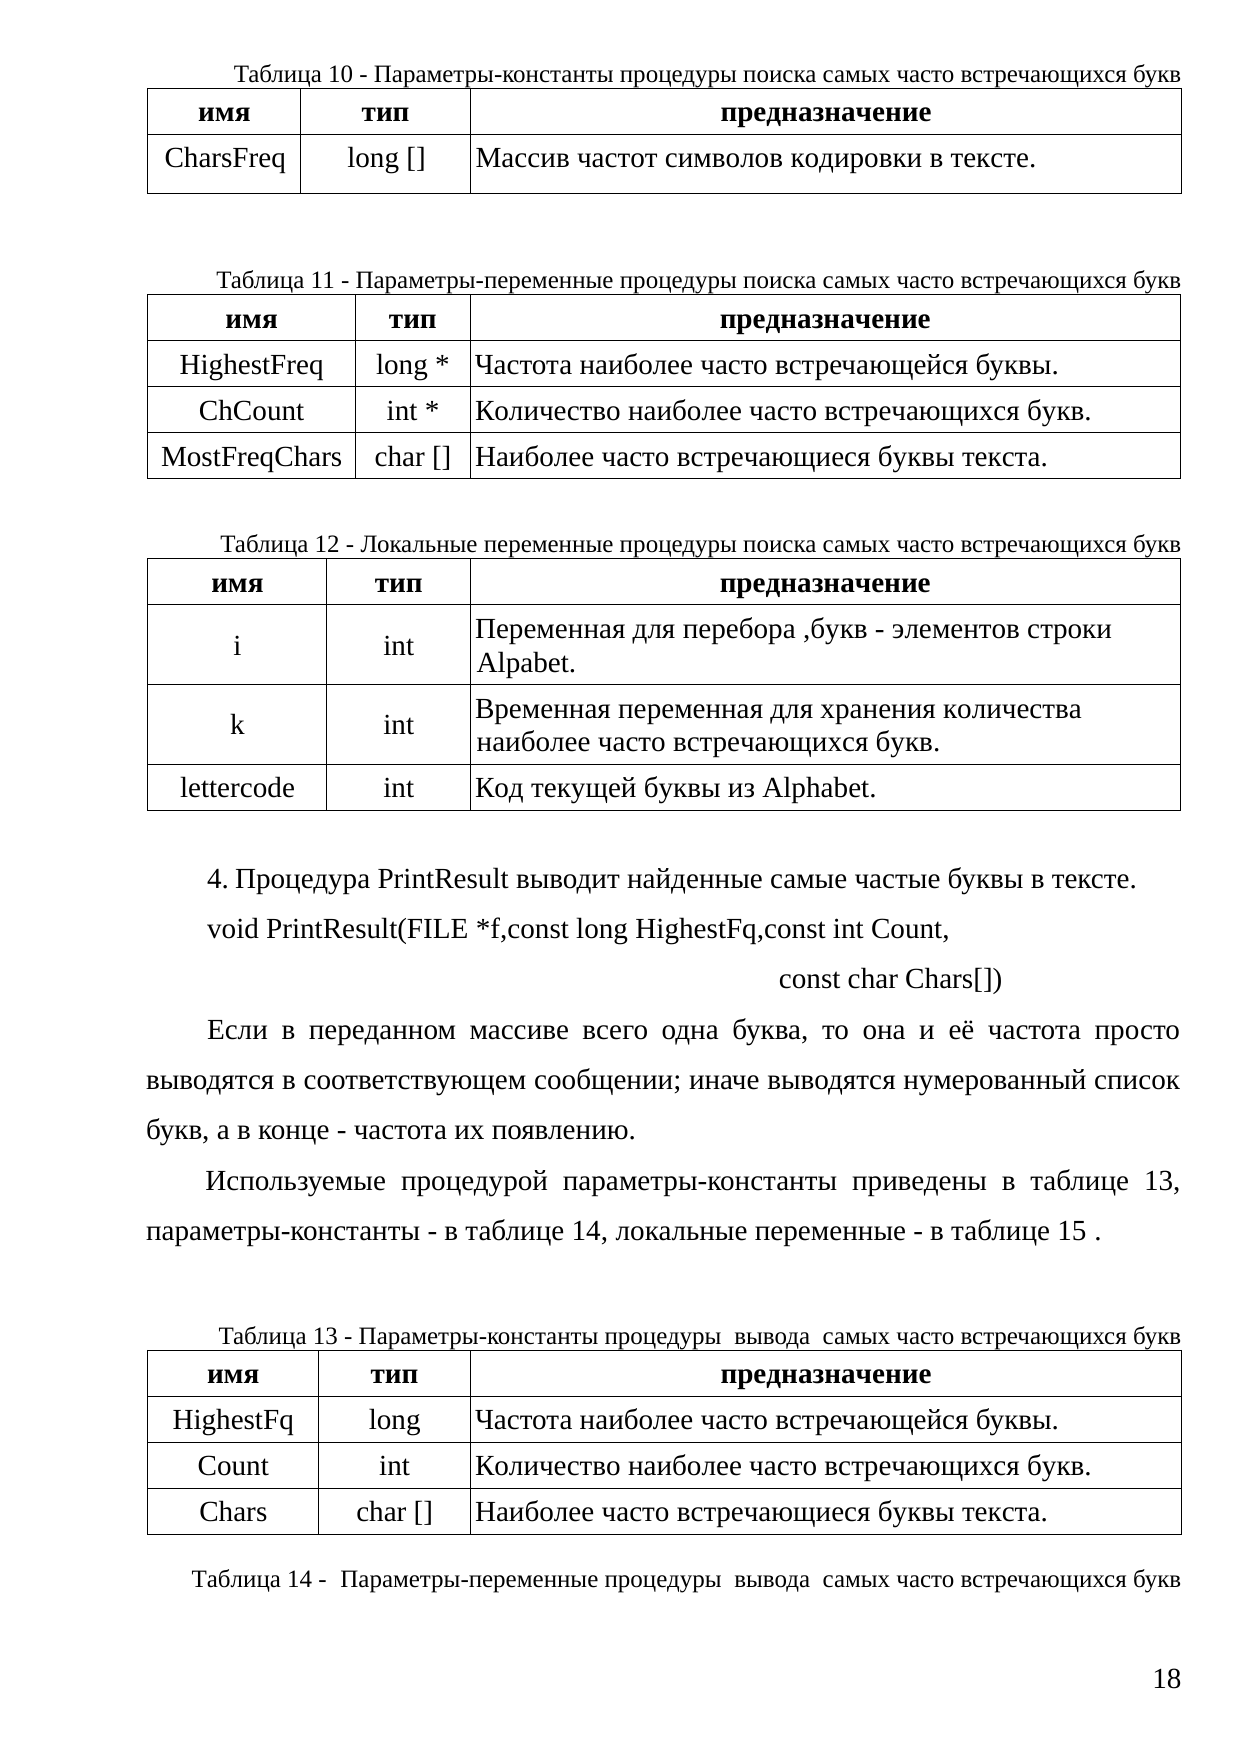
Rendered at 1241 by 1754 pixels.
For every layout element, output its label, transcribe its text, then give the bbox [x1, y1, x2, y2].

text Используемые процедурой параметры-константы приведены в таблице 13, параметры-константы - в таблице 14, локальные переменные - в таблице 15 . [146, 1163, 1181, 1247]
text Таблица 14 - Параметры-переменные процедуры вывода самых часто встречающихся букв [148, 1564, 1181, 1592]
table_header тип [356, 295, 470, 340]
table_cell k [148, 685, 326, 763]
table_cell int [327, 685, 470, 763]
table_cell Количество наиболее часто встречающихся букв. [471, 1443, 1181, 1488]
text const char Chars[]) [146, 962, 1181, 995]
table_cell long * [356, 341, 470, 386]
table_header предназначение [471, 89, 1181, 134]
table_header тип [319, 1351, 470, 1396]
table_cell Наиболее часто встречающиеся буквы текста. [471, 1489, 1181, 1534]
table_header предназначение [471, 1351, 1181, 1396]
table_cell char [] [319, 1489, 470, 1534]
table_cell Chars [148, 1489, 318, 1534]
table_cell Частота наиболее часто встречающейся буквы. [471, 1397, 1181, 1442]
text Таблица 12 - Локальные переменные процедуры поиска самых часто встречающихся букв [148, 529, 1181, 558]
list Процедура PrintResult выводит найденные самые частые буквы в тексте. [146, 861, 1181, 894]
table_cell Наиболее часто встречающиеся буквы текста. [471, 433, 1180, 478]
table_cell int [327, 605, 470, 684]
table_cell Временная переменная для хранения количества наиболее часто встречающихся букв. [471, 685, 1180, 763]
table_cell Массив частот символов кодировки в тексте. [471, 135, 1181, 192]
table_cell i [148, 605, 326, 684]
table_cell int [319, 1443, 470, 1488]
table_cell long [] [301, 135, 470, 192]
table_header имя [148, 1351, 318, 1396]
table_cell Переменная для перебора ,букв - элементов строки Alpabet. [471, 605, 1180, 684]
table_header имя [148, 559, 326, 604]
table_cell MostFreqChars [148, 433, 355, 478]
table_cell CharsFreq [148, 135, 300, 192]
text Таблица 13 - Параметры-константы процедуры вывода самых часто встречающихся букв [148, 1321, 1181, 1350]
text Таблица 11 - Параметры-переменные процедуры поиска самых часто встречающихся букв [148, 265, 1181, 294]
text Если в переданном массиве всего одна буква, то она и её частота просто выводятся в соответствующем сообщении; иначе выводятся нумерованный список букв, а в конце - частота их появлению. [146, 1012, 1181, 1146]
table_cell int * [356, 387, 470, 432]
table_header имя [148, 89, 300, 134]
table_cell char [] [356, 433, 470, 478]
text Таблица 10 - Параметры-константы процедуры поиска самых часто встречающихся букв [148, 59, 1181, 88]
table_cell long [319, 1397, 470, 1442]
table_header тип [327, 559, 470, 604]
table_header предназначение [471, 295, 1180, 340]
table_cell HighestFreq [148, 341, 355, 386]
text void PrintResult(FILE *f,const long HighestFq,const int Count, [146, 911, 1181, 945]
table_cell lettercode [148, 765, 326, 809]
table_header тип [301, 89, 470, 134]
table_header предназначение [471, 559, 1180, 604]
table_cell ChCount [148, 387, 355, 432]
table_cell int [327, 765, 470, 809]
table_cell HighestFq [148, 1397, 318, 1442]
table_cell Количество наиболее часто встречающихся букв. [471, 387, 1180, 432]
table_cell Частота наиболее часто встречающейся буквы. [471, 341, 1180, 386]
table_cell Count [148, 1443, 318, 1488]
table_header имя [148, 295, 355, 340]
table_cell Код текущей буквы из Alphabet. [471, 765, 1180, 809]
